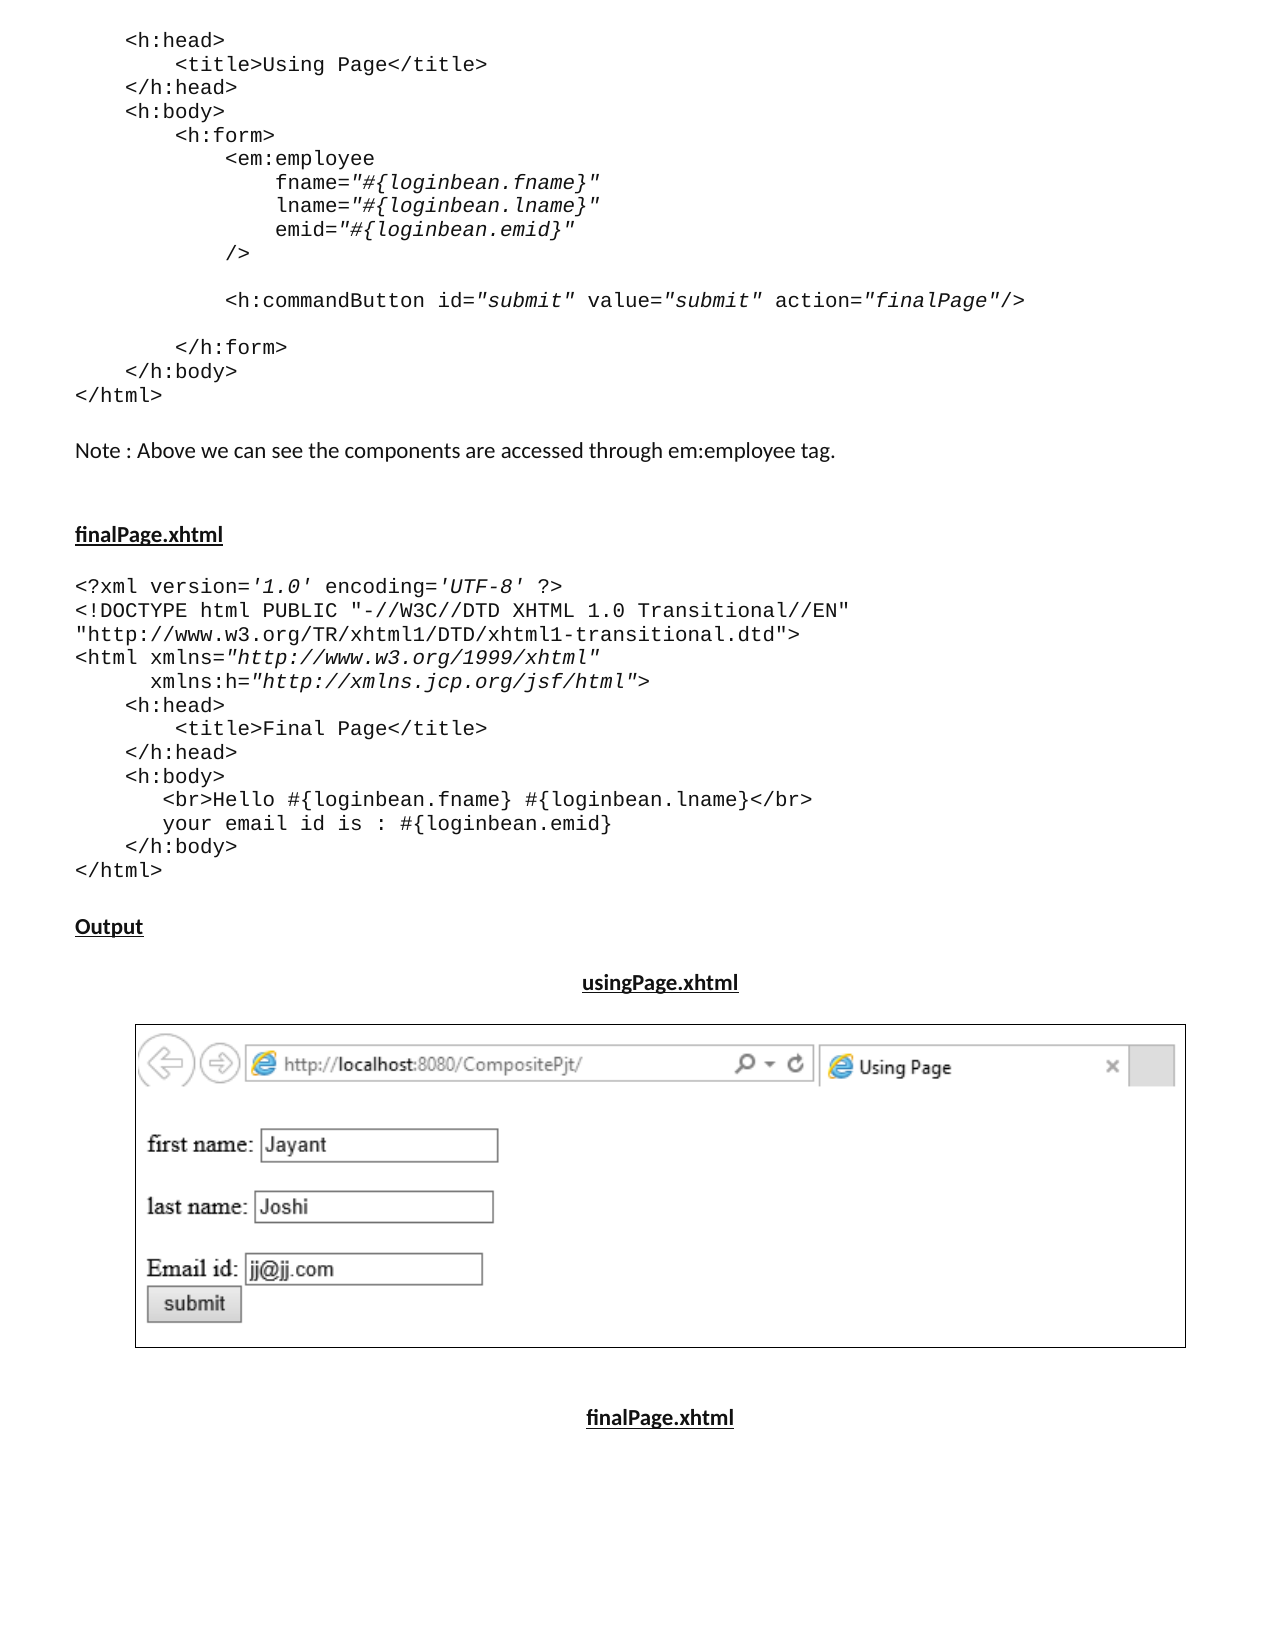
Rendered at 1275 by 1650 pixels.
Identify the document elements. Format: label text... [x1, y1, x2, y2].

text </h:body> [75, 361, 1245, 385]
text <title>Final Page</title> [75, 718, 1245, 742]
text emid="#{loginbean.emid}" [75, 219, 1245, 243]
text Note : Above we can see the components are accessed through em:employee tag. [75, 436, 1245, 464]
text <h:form> [75, 124, 1245, 148]
text your email id is : #{loginbean.emid} [75, 813, 1245, 837]
text <title>Using Page</title> [75, 54, 1245, 77]
text </h:form> [75, 337, 1245, 361]
text </h:body> [75, 837, 1245, 860]
text xmlns:h="http://xmlns.jcp.org/jsf/html"> [75, 671, 1245, 695]
text <h:head> [75, 695, 1245, 718]
text <br>Hello #{loginbean.fname} #{loginbean.lname}</br> [75, 789, 1245, 813]
text finalPage.xhtml [75, 1403, 1245, 1432]
text <h:head> [75, 30, 1245, 54]
text <html xmlns="http://www.w3.org/1999/xhtml" [75, 647, 1245, 671]
text fname="#{loginbean.fname}" [75, 172, 1245, 196]
text usingPage.xhtml [75, 968, 1245, 996]
text finalPage.xhtml [75, 520, 1245, 548]
text <h:body> [75, 101, 1245, 124]
text <em:employee [75, 148, 1245, 172]
text </h:head> [75, 742, 1245, 766]
text </h:head> [75, 77, 1245, 101]
text <h:body> [75, 766, 1245, 789]
text /> [75, 243, 1245, 266]
text Output [75, 912, 1245, 940]
text <?xml version='1.0' encoding='UTF-8' ?> [75, 576, 1245, 600]
text <!DOCTYPE html PUBLIC "-//W3C//DTD XHTML 1.0 Transitional//EN" "http://www.w3.org/TR/xhtml1/DTD/xhtml1-transitional.dtd"> [75, 600, 1245, 647]
text </html> [75, 860, 1245, 884]
text lname="#{loginbean.lname}" [75, 196, 1245, 219]
text </html> [75, 385, 1245, 408]
text <h:commandButton id="submit" value="submit" action="finalPage"/> [75, 290, 1245, 314]
